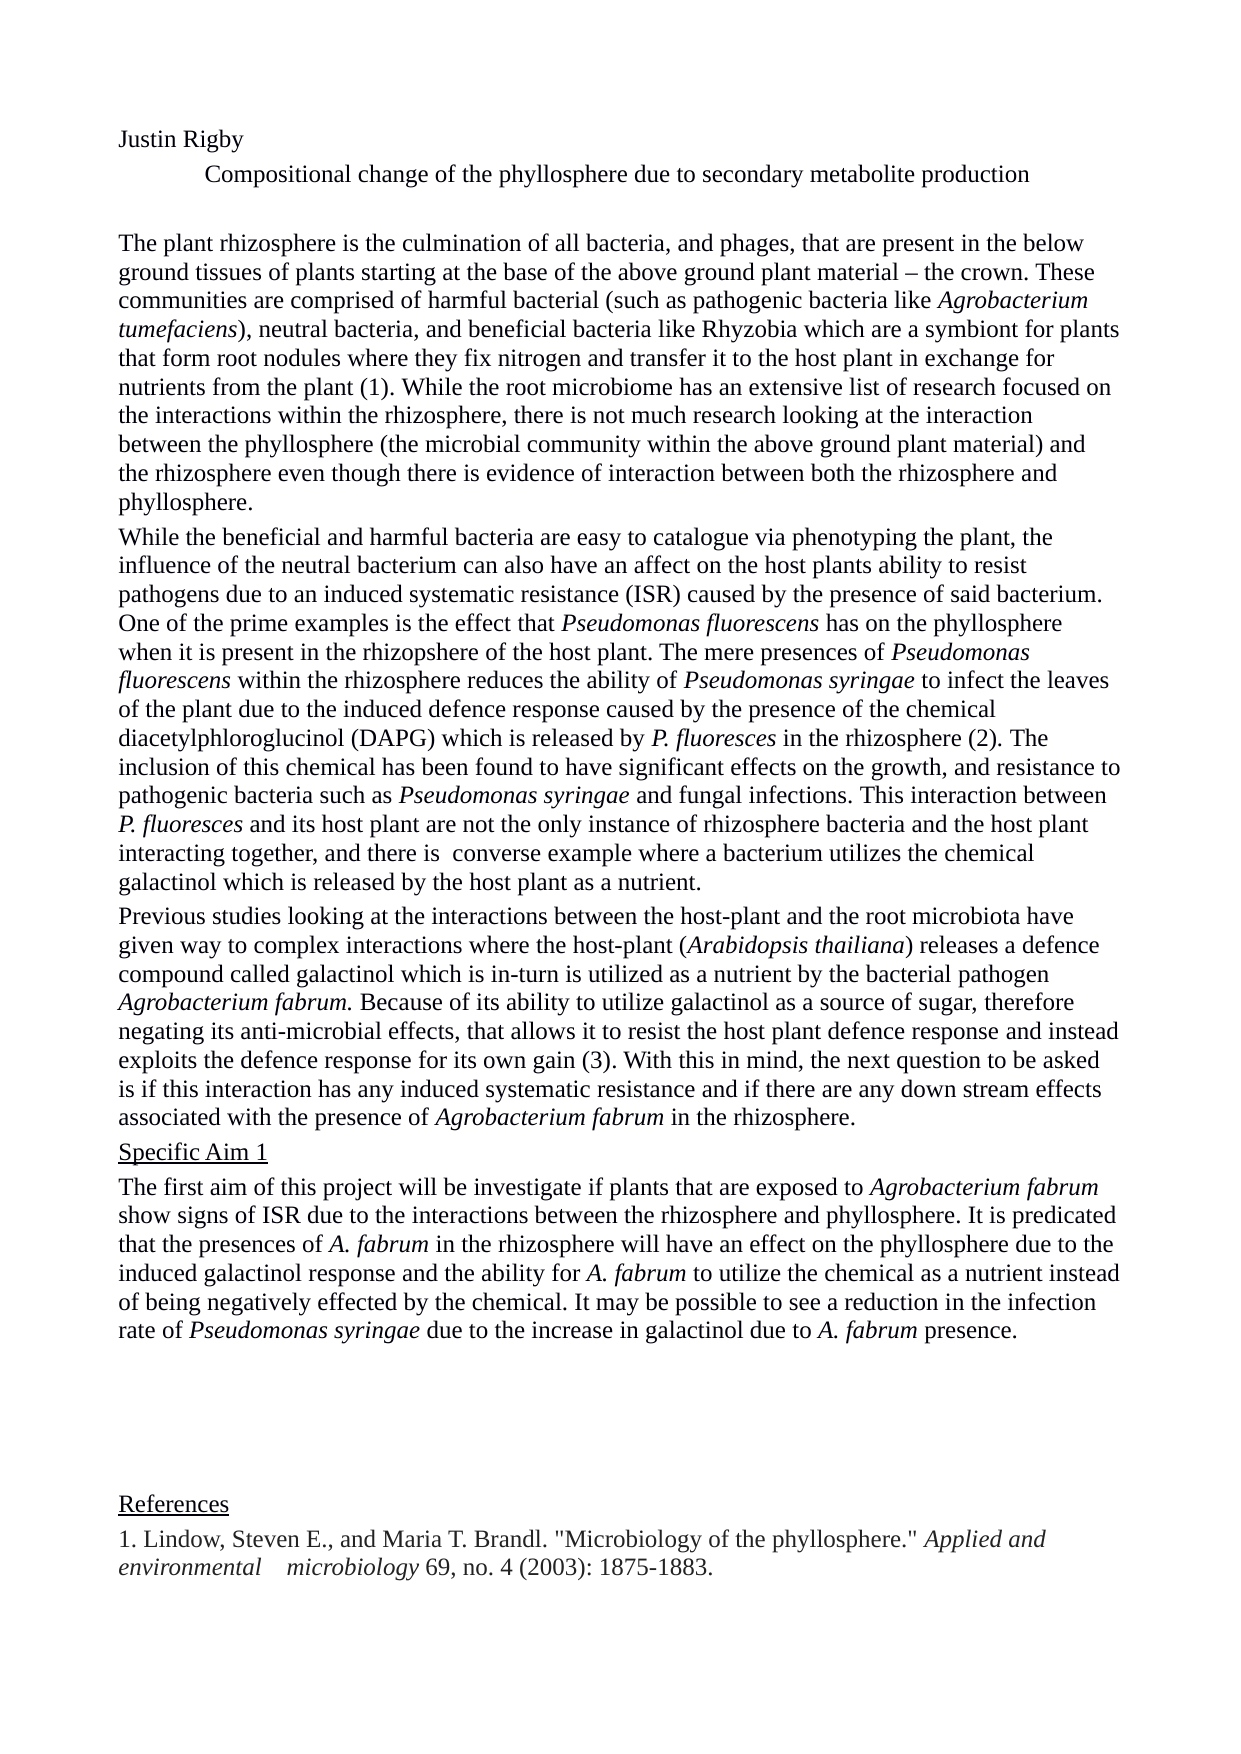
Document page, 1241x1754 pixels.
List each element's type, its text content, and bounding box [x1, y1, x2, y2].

text 1. Lindow, Steven E., and Maria T. Brandl. "Microbiology of the phyllosphere." Applied and environmental microbiology 69, no. 4 (2003): 1875-1883. [118, 1524, 1122, 1581]
text Compositional change of the phyllosphere due to secondary metabolite production [118, 159, 1122, 187]
text Specific Aim 1 [118, 1137, 1122, 1166]
text The plant rhizosphere is the culmination of all bacteria, and phages, that are present in the below ground tissues of plants starting at the base of the above ground plant material – the crown. These communities are comprised of harmful bacterial (such as pathogenic bacteria like Agrobacterium tumefaciens), neutral bacteria, and beneficial bacteria like Rhyzobia which are a symbiont for plants that form root nodules where they fix nitrogen and transfer it to the host plant in exchange for nutrients from the plant (1). While the root microbiome has an extensive list of research focused on the interactions within the rhizosphere, there is not much research looking at the interaction between the phyllosphere (the microbial community within the above ground plant material) and the rhizosphere even though there is evidence of interaction between both the rhizosphere and phyllosphere. [118, 228, 1122, 516]
text While the beneficial and harmful bacteria are easy to catalogue via phenotyping the plant, the influence of the neutral bacterium can also have an affect on the host plants ability to resist pathogens due to an induced systematic resistance (ISR) caused by the presence of said bacterium. One of the prime examples is the effect that Pseudomonas fluorescens has on the phyllosphere when it is present in the rhizopshere of the host plant. The mere presences of Pseudomonas fluorescens within the rhizosphere reduces the ability of Pseudomonas syringae to infect the leaves of the plant due to the induced defence response caused by the presence of the chemical diacetylphloroglucinol (DAPG) which is released by P. fluoresces in the rhizosphere (2). The inclusion of this chemical has been found to have significant effects on the growth, and resistance to pathogenic bacteria such as Pseudomonas syringae and fungal infections. This interaction between P. fluoresces and its host plant are not the only instance of rhizosphere bacteria and the host plant interacting together, and there is converse example where a bacterium utilizes the chemical galactinol which is released by the host plant as a nutrient. [118, 522, 1122, 895]
text Justin Rigby [118, 124, 1122, 153]
text The first aim of this project will be investigate if plants that are exposed to Agrobacterium fabrum show signs of ISR due to the interactions between the rhizosphere and phyllosphere. It is predicated that the presences of A. fabrum in the rhizosphere will have an effect on the phyllosphere due to the induced galactinol response and the ability for A. fabrum to utilize the chemical as a nutrient instead of being negatively effected by the chemical. It may be possible to see a reduction in the infection rate of Pseudomonas syringae due to the increase in galactinol due to A. fabrum presence. [118, 1172, 1122, 1344]
text References [118, 1489, 1122, 1518]
text Previous studies looking at the interactions between the host-plant and the root microbiota have given way to complex interactions where the host-plant (Arabidopsis thailiana) releases a defence compound called galactinol which is in-turn is utilized as a nutrient by the bacterial pathogen Agrobacterium fabrum. Because of its ability to utilize galactinol as a source of sugar, therefore negating its anti-microbial effects, that allows it to resist the host plant defence response and instead exploits the defence response for its own gain (3). With this in mind, the next question to be asked is if this interaction has any induced systematic resistance and if there are any down stream effects associated with the presence of Agrobacterium fabrum in the rhizosphere. [118, 901, 1122, 1131]
